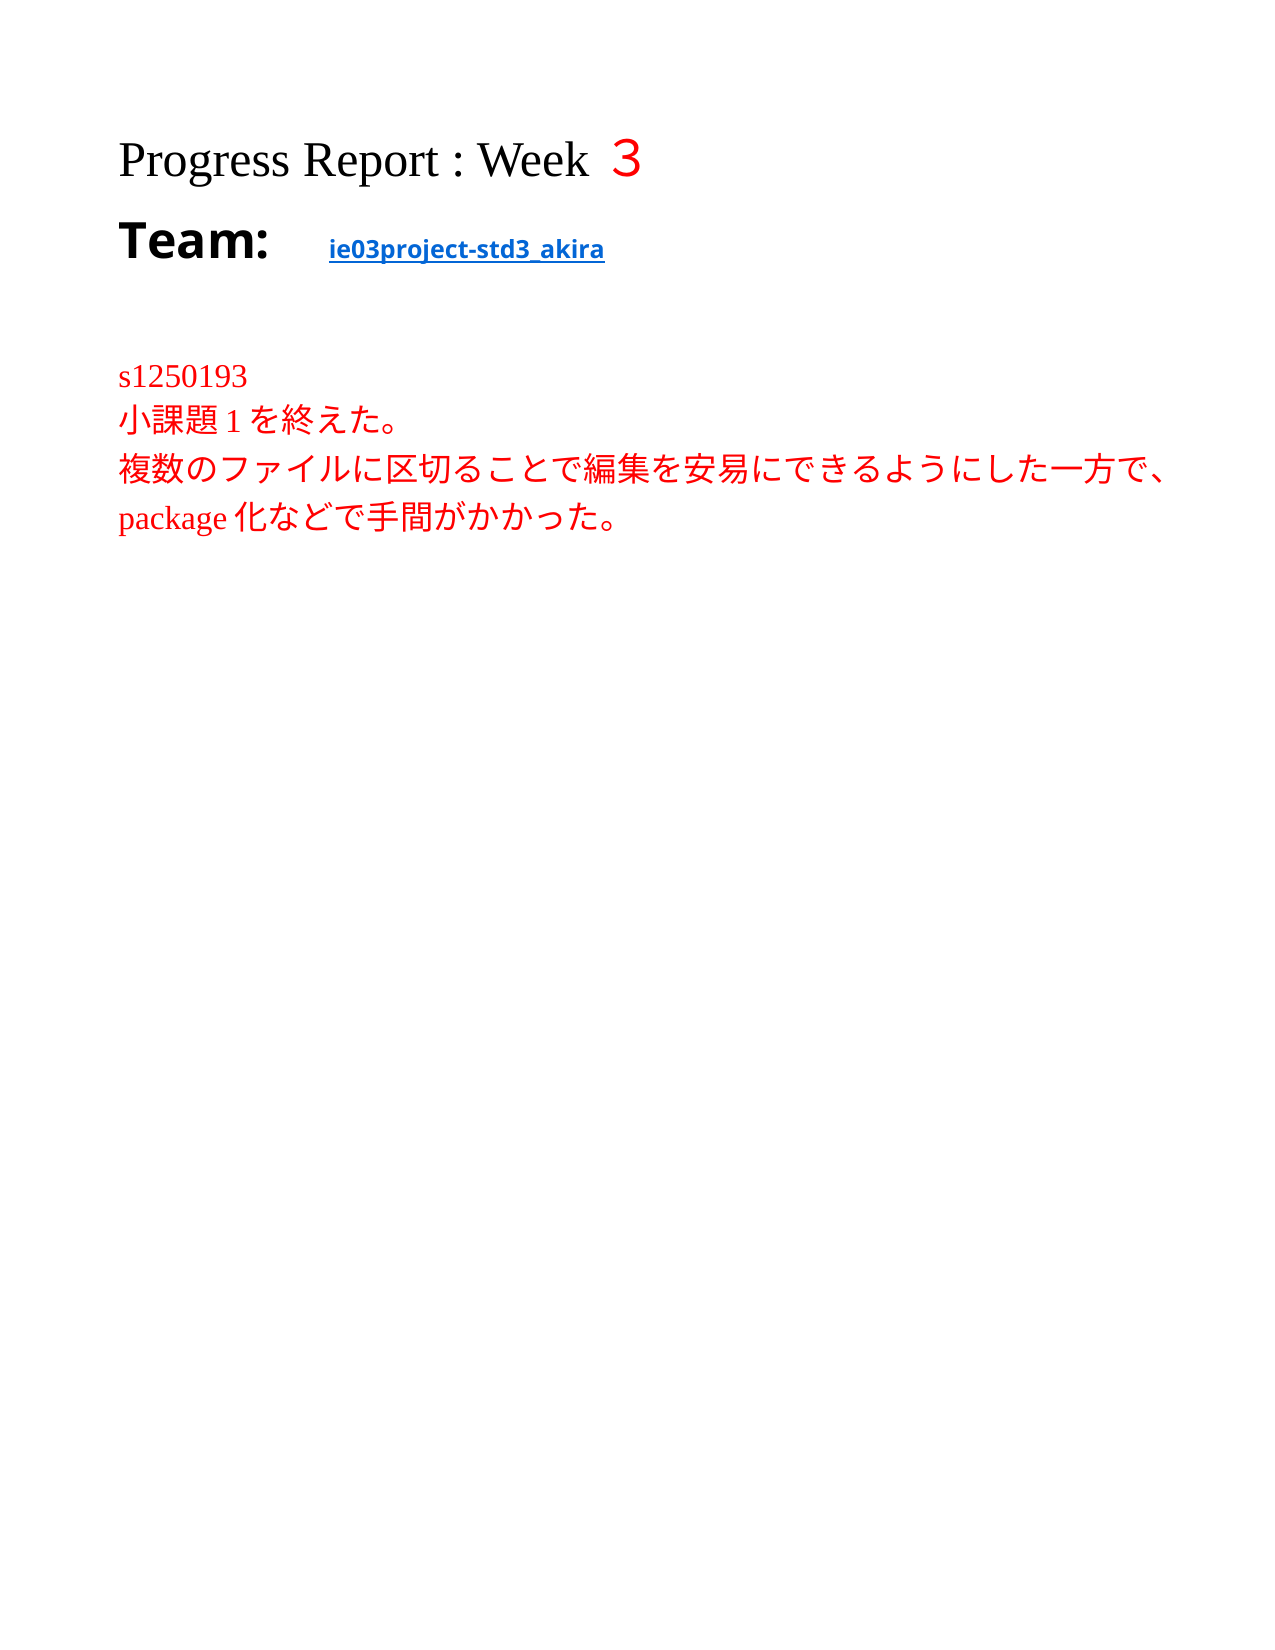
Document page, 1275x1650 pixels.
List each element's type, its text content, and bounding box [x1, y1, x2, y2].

subtitle Team: ie03project-std3_akira [118, 201, 1157, 274]
text 小課題1を終えた。 [118, 394, 1157, 442]
text Progress Report : Week ３ [118, 118, 1157, 191]
text 複数のファイルに区切ることで編集を安易にできるようにした一方で、package化などで手間がかかった。 [118, 442, 1157, 539]
text s1250193 [118, 356, 1157, 394]
